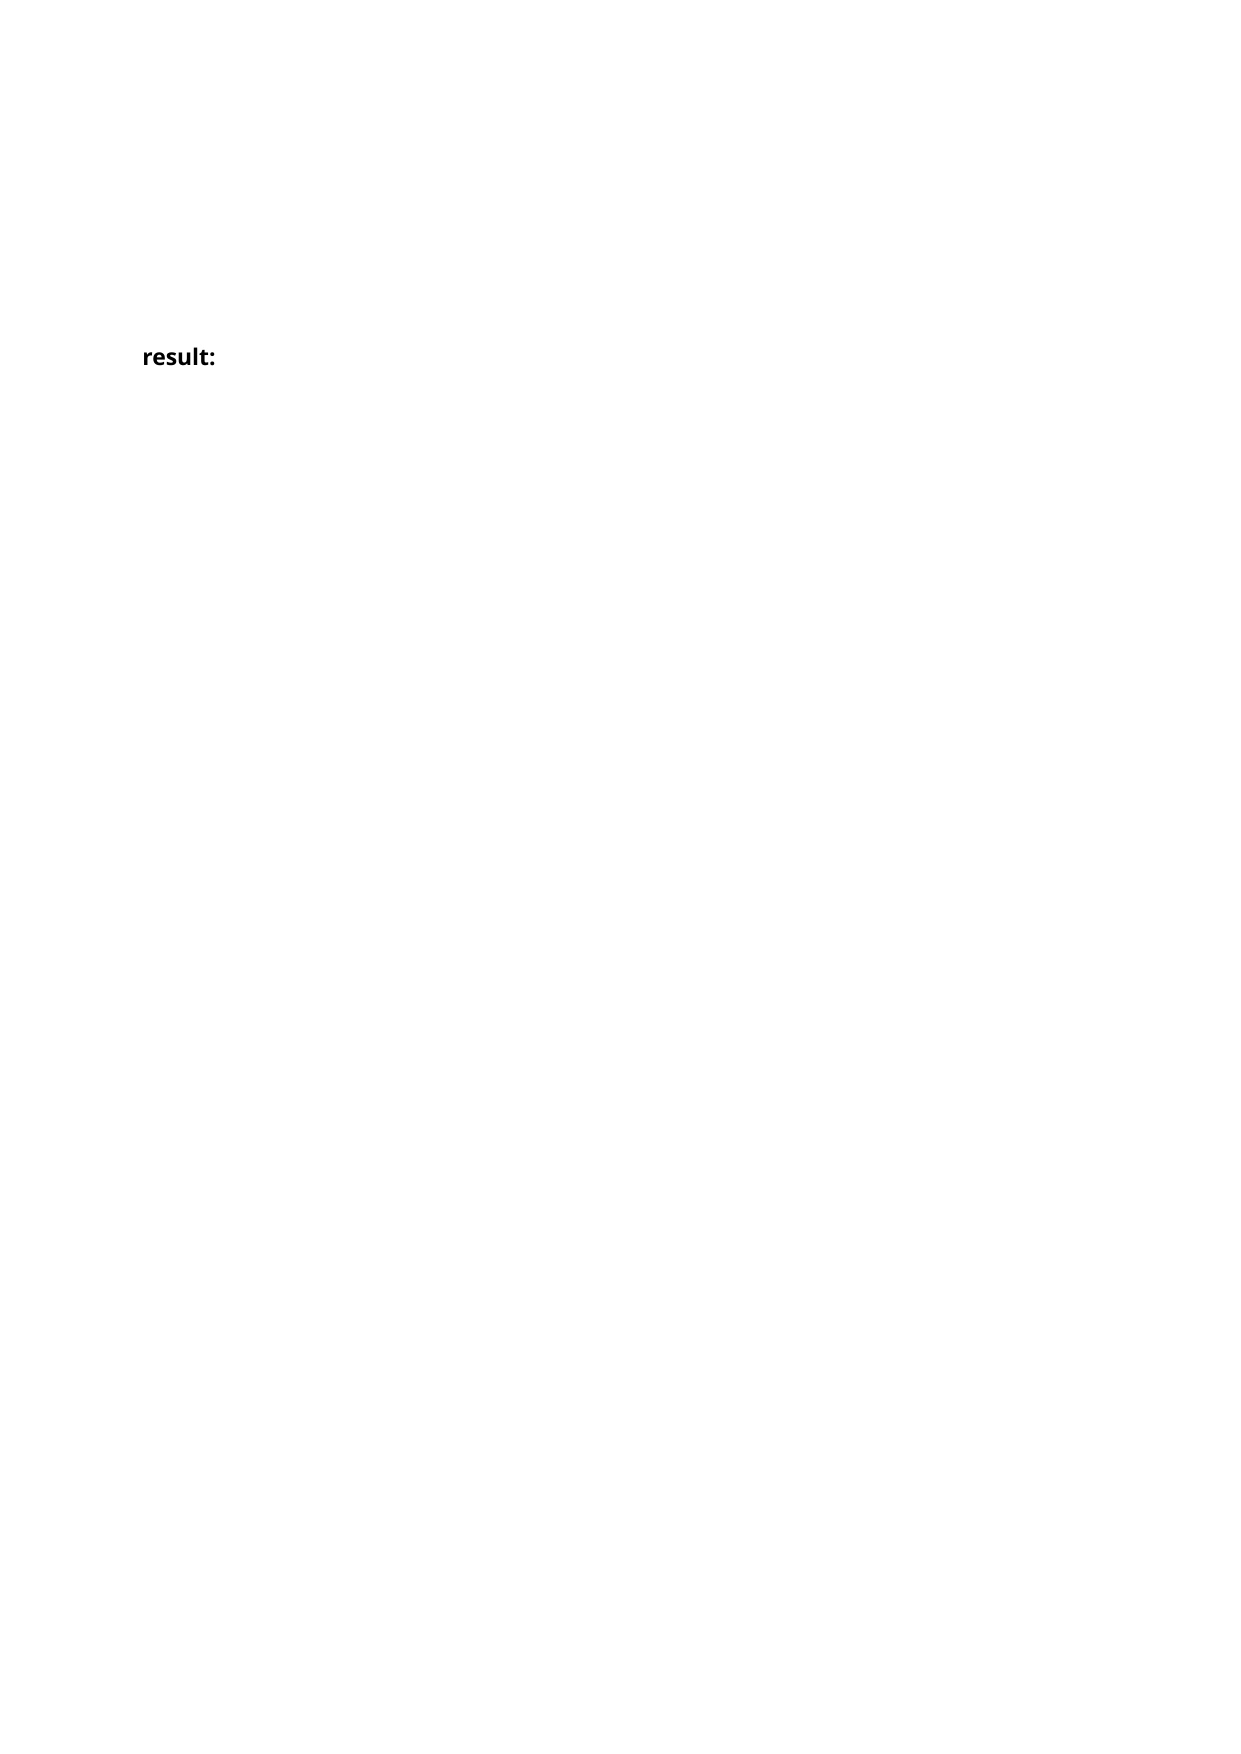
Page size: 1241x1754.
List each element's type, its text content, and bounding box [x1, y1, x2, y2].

text result: [142, 341, 1152, 372]
